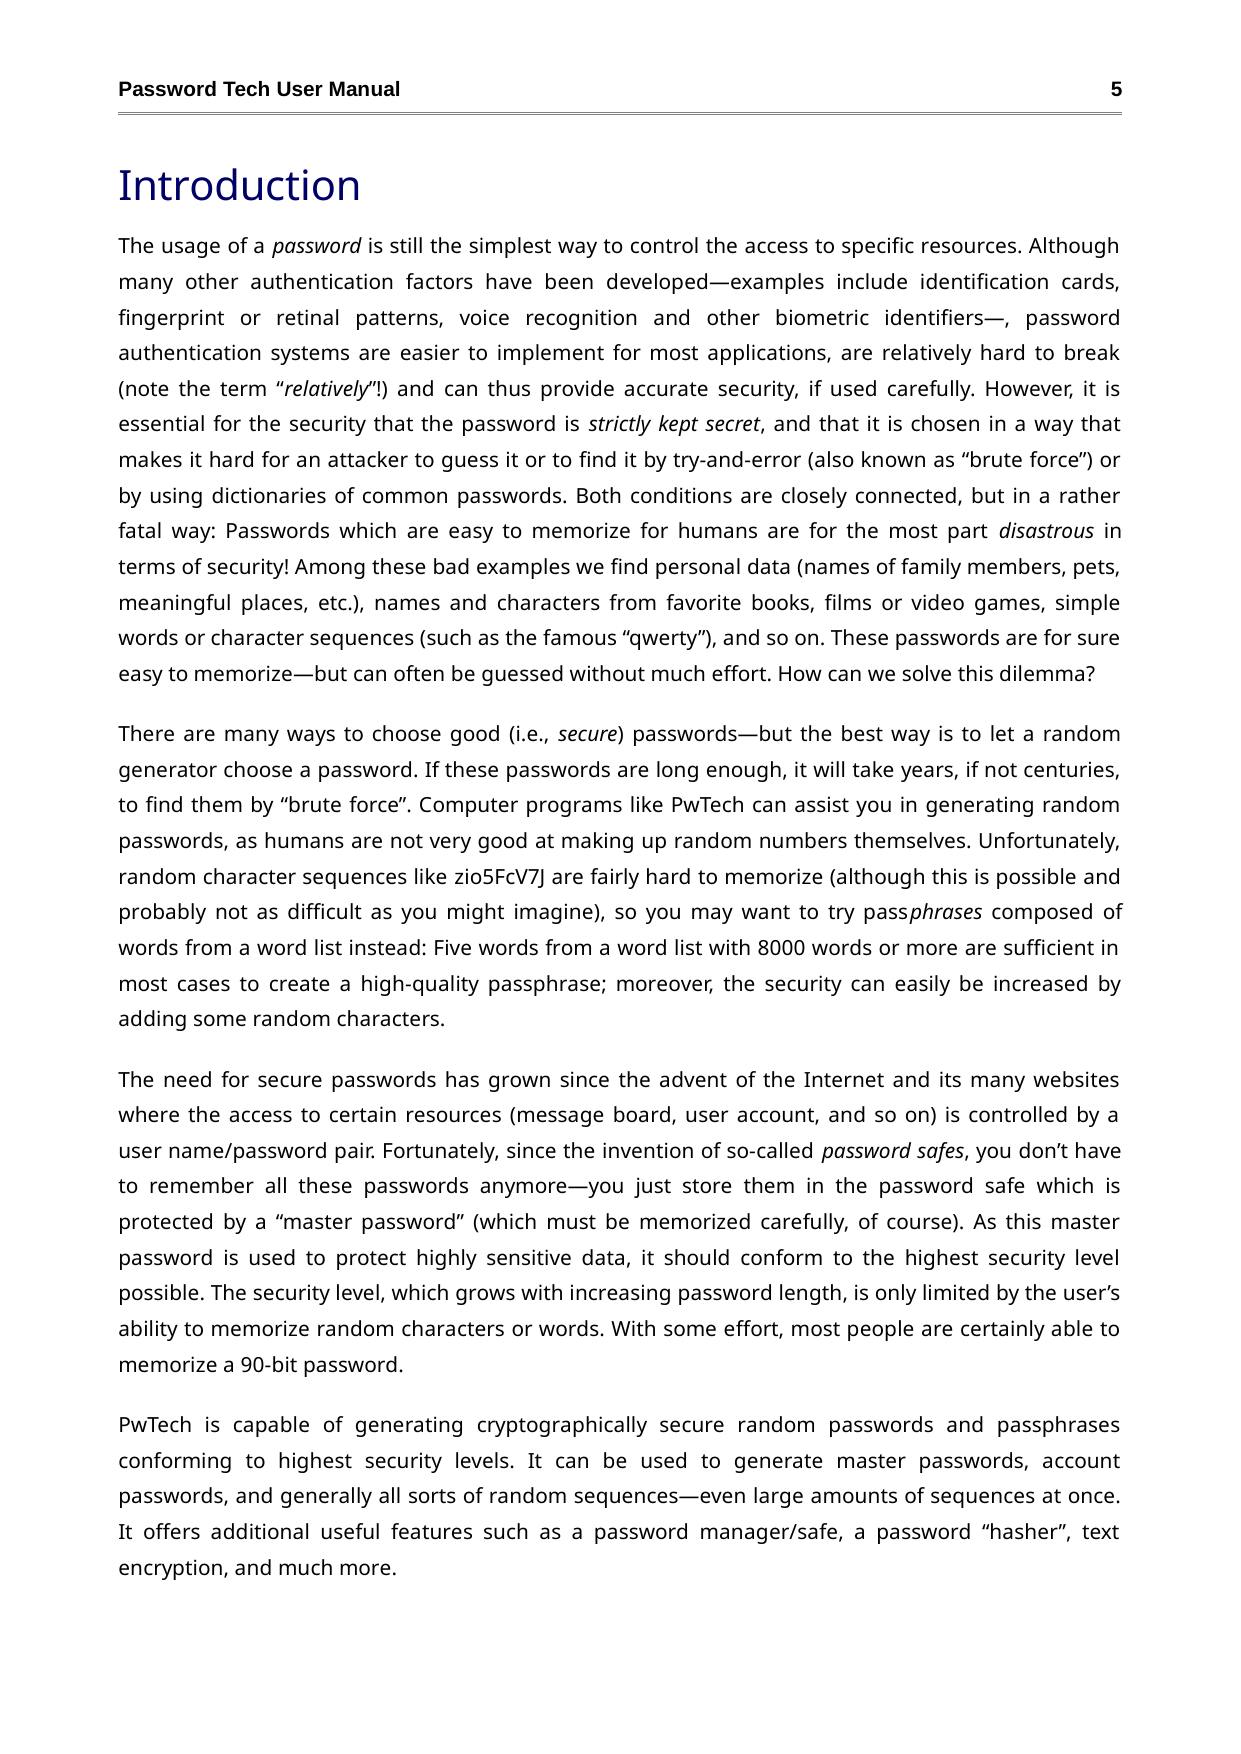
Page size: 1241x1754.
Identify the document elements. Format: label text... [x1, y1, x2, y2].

text PwTech is capable of generating cryptographically secure random passwords and passphrases conforming to highest security levels. It can be used to generate master passwords, account passwords, and generally all sorts of random sequences—even large amounts of sequences at once. It offers additional useful features such as a password manager/safe, a password “hasher”, text encryption, and much more. [118, 1410, 1122, 1581]
subtitle Introduction [118, 156, 1122, 212]
text There are many ways to choose good (i.e., secure) passwords—but the best way is to let a random generator choose a password. If these passwords are long enough, it will take years, if not centuries, to find them by “brute force”. Computer programs like PwTech can assist you in generating random passwords, as humans are not very good at making up random numbers themselves. Unfortunately, random character sequences like zio5FcV7J are fairly hard to memorize (although this is possible and probably not as difficult as you might imagine), so you may want to try passphrases composed of words from a word list instead: Five words from a word list with 8000 words or more are sufficient in most cases to create a high-quality passphrase; moreover, the security can easily be increased by adding some random characters. [118, 719, 1122, 1033]
text The need for secure passwords has grown since the advent of the Internet and its many websites where the access to certain resources (message board, user account, and so on) is controlled by a user name/password pair. Fortunately, since the invention of so-called password safes, you don’t have to remember all these passwords anymore—you just store them in the password safe which is protected by a “master password” (which must be memorized carefully, of course). As this master password is used to protect highly sensitive data, it should conform to the highest security level possible. The security level, which grows with increasing password length, is only limited by the user’s ability to memorize random characters or words. With some effort, most people are certainly able to memorize a 90-bit password. [118, 1064, 1122, 1378]
text The usage of a password is still the simplest way to control the access to specific resources. Although many other authentication factors have been developed—examples include identification cards, fingerprint or retinal patterns, voice recognition and other biometric identifiers—, password authentication systems are easier to implement for most applications, are relatively hard to break (note the term “relatively”!) and can thus provide accurate security, if used carefully. However, it is essential for the security that the password is strictly kept secret, and that it is chosen in a way that makes it hard for an attacker to guess it or to find it by try-and-error (also known as “brute force”) or by using dictionaries of common passwords. Both conditions are closely connected, but in a rather fatal way: Passwords which are easy to memorize for humans are for the most part disastrous in terms of security! Among these bad examples we find personal data (names of family members, pets, meaningful places, etc.), names and characters from favorite books, films or video games, simple words or character sequences (such as the famous “qwerty”), and so on. These passwords are for sure easy to memorize—but can often be guessed without much effort. How can we solve this dilemma? [118, 231, 1122, 687]
